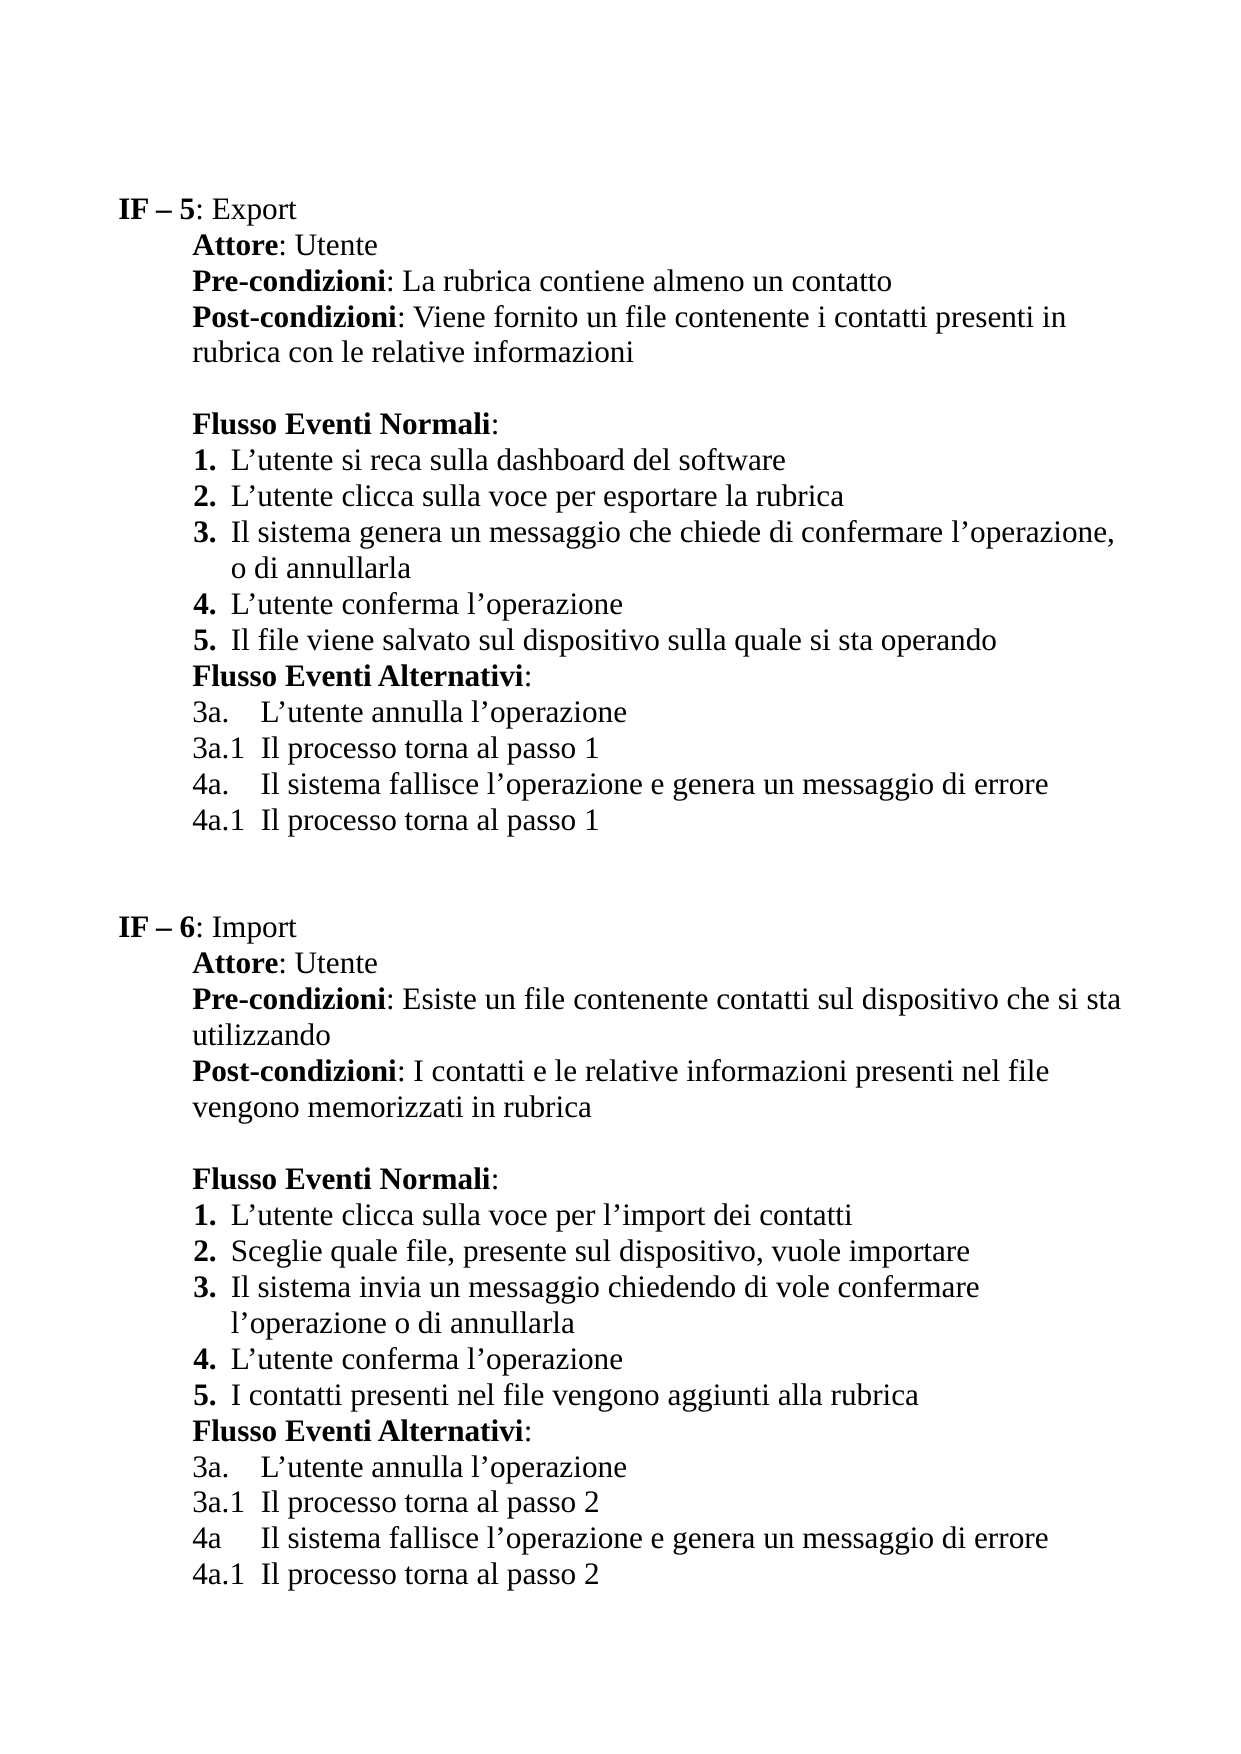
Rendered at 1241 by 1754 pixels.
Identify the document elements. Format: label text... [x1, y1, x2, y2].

text Flusso Eventi Normali: [118, 406, 1122, 442]
text Pre-condizioni: Esiste un file contenente contatti sul dispositivo che si sta utilizzando [118, 981, 1122, 1052]
text Flusso Eventi Normali: [118, 1160, 1122, 1196]
text Flusso Eventi Alternativi: [118, 657, 1122, 693]
text 4a. Il sistema fallisce l’operazione e genera un messaggio di errore [118, 765, 1122, 801]
list L’utente clicca sulla voce per esportare la rubrica [193, 477, 1122, 513]
text Flusso Eventi Alternativi: [118, 1412, 1122, 1448]
text 4a.1 Il processo torna al passo 2 [118, 1556, 1122, 1592]
list Il file viene salvato sul dispositivo sulla quale si sta operando [193, 621, 1122, 657]
text 3a.1 Il processo torna al passo 2 [118, 1484, 1122, 1520]
text 3a. L’utente annulla l’operazione [118, 693, 1122, 729]
text IF – 6: Import [118, 909, 1122, 945]
list L’utente conferma l’operazione [193, 585, 1122, 621]
text 4a Il sistema fallisce l’operazione e genera un messaggio di errore [118, 1520, 1122, 1556]
list L’utente conferma l’operazione [193, 1340, 1122, 1376]
text 3a. L’utente annulla l’operazione [118, 1448, 1122, 1484]
list L’utente clicca sulla voce per l’import dei contatti [193, 1196, 1122, 1232]
text 4a.1 Il processo torna al passo 1 [118, 801, 1122, 837]
text IF – 5: Export [118, 190, 1122, 226]
list Il sistema invia un messaggio chiedendo di vole confermare l’operazione o di annullarla [193, 1268, 1122, 1340]
list I contatti presenti nel file vengono aggiunti alla rubrica [193, 1376, 1122, 1412]
text Attore: Utente [118, 945, 1122, 981]
text Post-condizioni: Viene fornito un file contenente i contatti presenti in rubrica con le relative informazioni [118, 298, 1122, 370]
list L’utente si reca sulla dashboard del software [193, 442, 1122, 477]
text Attore: Utente [118, 226, 1122, 262]
list Sceglie quale file, presente sul dispositivo, vuole importare [193, 1232, 1122, 1268]
text Pre-condizioni: La rubrica contiene almeno un contatto [118, 262, 1122, 298]
list Il sistema genera un messaggio che chiede di confermare l’operazione, o di annullarla [193, 513, 1122, 585]
text Post-condizioni: I contatti e le relative informazioni presenti nel file vengono memorizzati in rubrica [118, 1052, 1122, 1124]
text 3a.1 Il processo torna al passo 1 [118, 729, 1122, 765]
